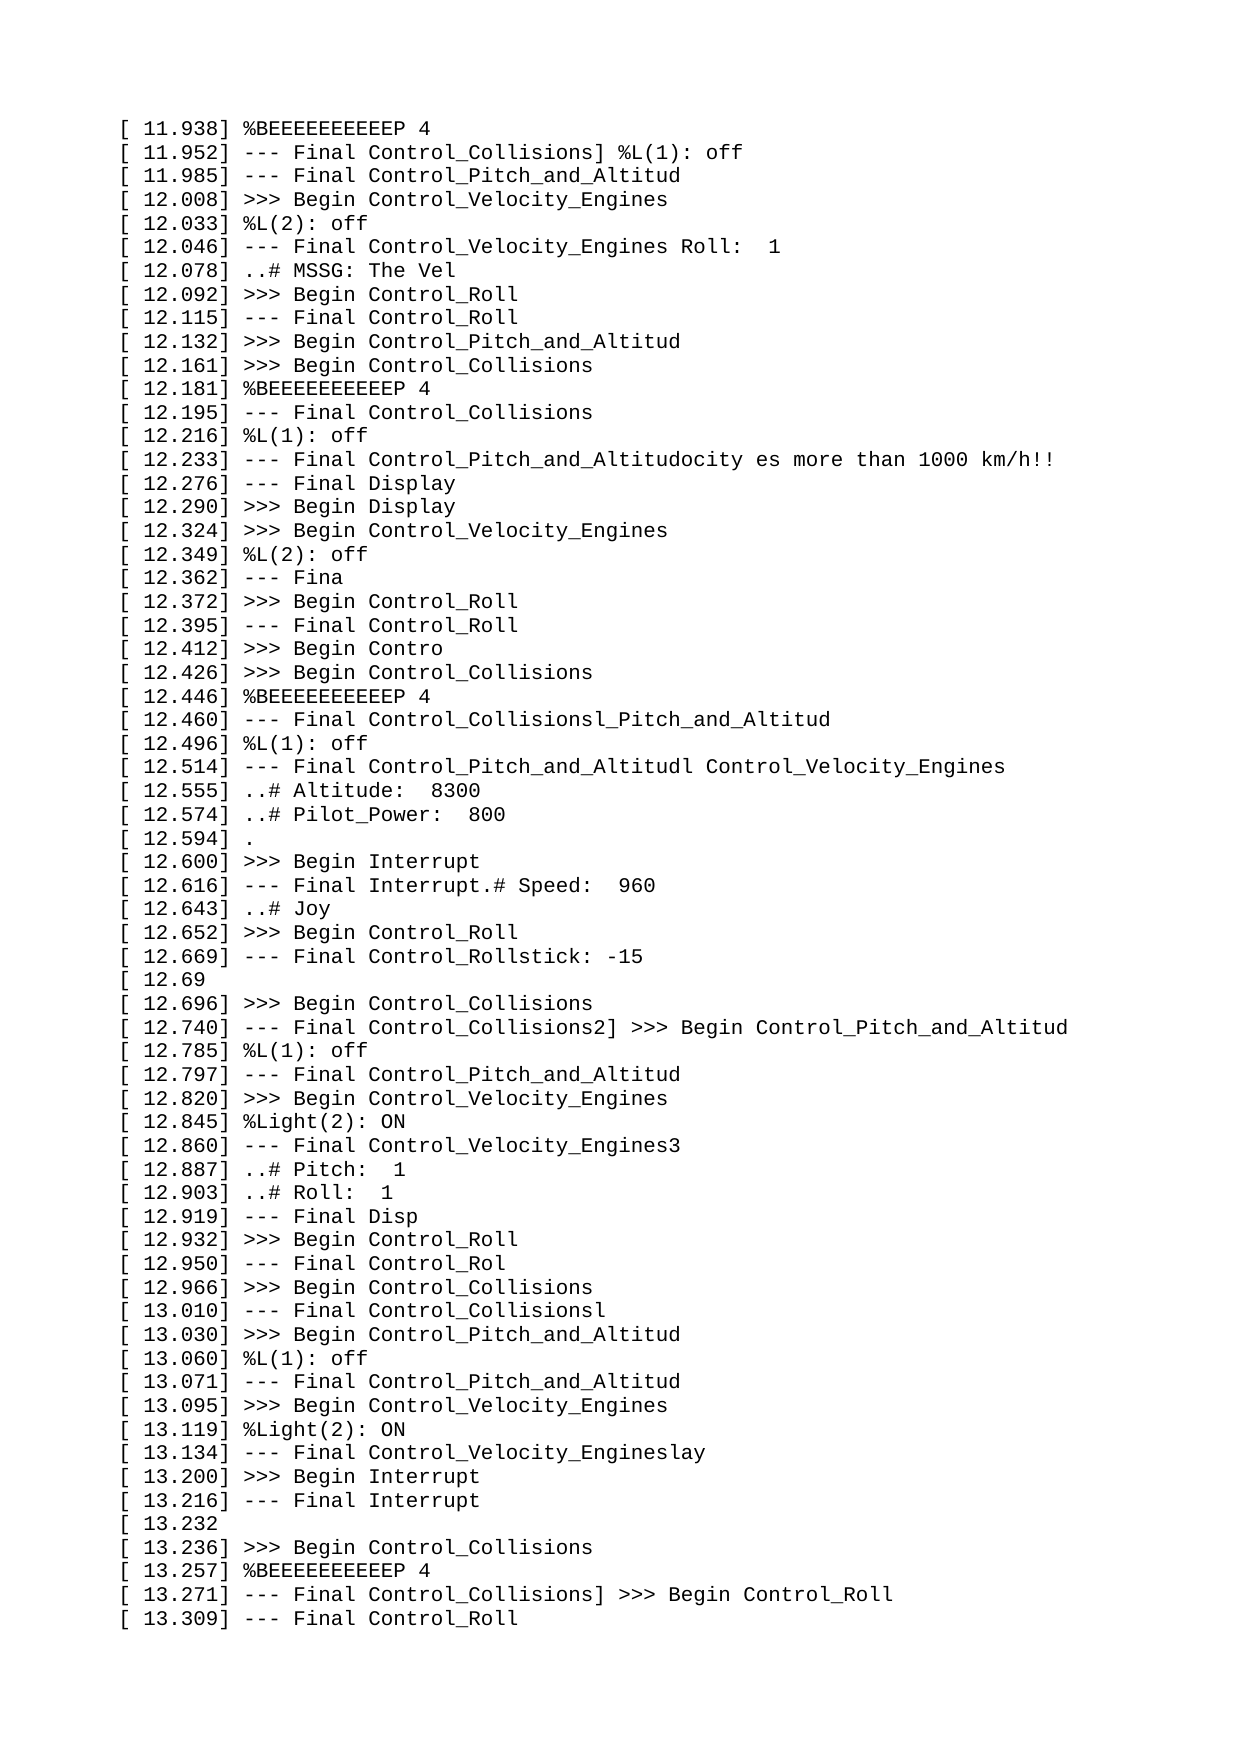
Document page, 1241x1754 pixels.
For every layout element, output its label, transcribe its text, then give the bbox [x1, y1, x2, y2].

text [ 13.030] >>> Begin Control_Pitch_and_Altitud [118, 1324, 1122, 1348]
text [ 12.574] ..# Pilot_Power: 800 [118, 804, 1122, 827]
text [ 12.181] %BEEEEEEEEEEP 4 [118, 378, 1122, 402]
text [ 12.600] >>> Begin Interrupt [118, 851, 1122, 875]
text [ 12.412] >>> Begin Contro [118, 638, 1122, 662]
text [ 12.860] --- Final Control_Velocity_Engines3 [118, 1135, 1122, 1158]
text [ 12.033] %L(2): off [118, 213, 1122, 236]
text [ 12.290] >>> Begin Display [118, 496, 1122, 520]
text [ 11.985] --- Final Control_Pitch_and_Altitud [118, 165, 1122, 189]
text [ 12.372] >>> Begin Control_Roll [118, 591, 1122, 615]
text [ 12.092] >>> Begin Control_Roll [118, 284, 1122, 307]
text [ 12.446] %BEEEEEEEEEEP 4 [118, 686, 1122, 709]
text [ 12.616] --- Final Interrupt.# Speed: 960 [118, 875, 1122, 898]
text [ 12.233] --- Final Control_Pitch_and_Altitudocity es more than 1000 km/h!! [118, 449, 1122, 473]
text [ 12.161] >>> Begin Control_Collisions [118, 354, 1122, 378]
text [ 12.594] . [118, 827, 1122, 851]
text [ 13.071] --- Final Control_Pitch_and_Altitud [118, 1371, 1122, 1395]
text [ 13.010] --- Final Control_Collisionsl [118, 1300, 1122, 1324]
text [ 12.132] >>> Begin Control_Pitch_and_Altitud [118, 331, 1122, 354]
text [ 12.652] >>> Begin Control_Roll [118, 922, 1122, 946]
text [ 11.938] %BEEEEEEEEEEP 4 [118, 118, 1122, 142]
text [ 12.966] >>> Begin Control_Collisions [118, 1277, 1122, 1300]
text [ 12.69 [118, 969, 1122, 993]
text [ 13.060] %L(1): off [118, 1348, 1122, 1371]
text [ 13.309] --- Final Control_Roll [118, 1608, 1122, 1631]
text [ 12.740] --- Final Control_Collisions2] >>> Begin Control_Pitch_and_Altitud [118, 1017, 1122, 1040]
text [ 13.200] >>> Begin Interrupt [118, 1466, 1122, 1489]
text [ 12.696] >>> Begin Control_Collisions [118, 993, 1122, 1017]
text [ 13.236] >>> Begin Control_Collisions [118, 1537, 1122, 1561]
text [ 12.426] >>> Begin Control_Collisions [118, 662, 1122, 686]
text [ 12.008] >>> Begin Control_Velocity_Engines [118, 189, 1122, 213]
text [ 12.395] --- Final Control_Roll [118, 615, 1122, 638]
text [ 13.271] --- Final Control_Collisions] >>> Begin Control_Roll [118, 1584, 1122, 1608]
text [ 12.046] --- Final Control_Velocity_Engines Roll: 1 [118, 236, 1122, 260]
text [ 12.276] --- Final Display [118, 473, 1122, 496]
text [ 12.496] %L(1): off [118, 733, 1122, 757]
text [ 13.232 [118, 1513, 1122, 1537]
text [ 12.919] --- Final Disp [118, 1206, 1122, 1229]
text [ 12.797] --- Final Control_Pitch_and_Altitud [118, 1064, 1122, 1088]
text [ 13.216] --- Final Interrupt [118, 1489, 1122, 1513]
text [ 12.555] ..# Altitude: 8300 [118, 780, 1122, 804]
text [ 13.119] %Light(2): ON [118, 1419, 1122, 1442]
text [ 12.216] %L(1): off [118, 426, 1122, 449]
text [ 12.349] %L(2): off [118, 544, 1122, 567]
text [ 12.514] --- Final Control_Pitch_and_Altitudl Control_Velocity_Engines [118, 757, 1122, 780]
text [ 12.324] >>> Begin Control_Velocity_Engines [118, 520, 1122, 544]
text [ 12.460] --- Final Control_Collisionsl_Pitch_and_Altitud [118, 709, 1122, 733]
text [ 12.950] --- Final Control_Rol [118, 1253, 1122, 1277]
text [ 12.195] --- Final Control_Collisions [118, 402, 1122, 426]
text [ 13.134] --- Final Control_Velocity_Engineslay [118, 1442, 1122, 1466]
text [ 12.887] ..# Pitch: 1 [118, 1158, 1122, 1182]
text [ 12.845] %Light(2): ON [118, 1111, 1122, 1135]
text [ 11.952] --- Final Control_Collisions] %L(1): off [118, 142, 1122, 165]
text [ 12.820] >>> Begin Control_Velocity_Engines [118, 1088, 1122, 1111]
text [ 13.257] %BEEEEEEEEEEP 4 [118, 1561, 1122, 1584]
text [ 12.785] %L(1): off [118, 1040, 1122, 1064]
text [ 12.932] >>> Begin Control_Roll [118, 1229, 1122, 1253]
text [ 13.095] >>> Begin Control_Velocity_Engines [118, 1395, 1122, 1419]
text [ 12.903] ..# Roll: 1 [118, 1182, 1122, 1206]
text [ 12.669] --- Final Control_Rollstick: -15 [118, 946, 1122, 969]
text [ 12.078] ..# MSSG: The Vel [118, 260, 1122, 284]
text [ 12.643] ..# Joy [118, 898, 1122, 922]
text [ 12.115] --- Final Control_Roll [118, 307, 1122, 331]
text [ 12.362] --- Fina [118, 567, 1122, 591]
